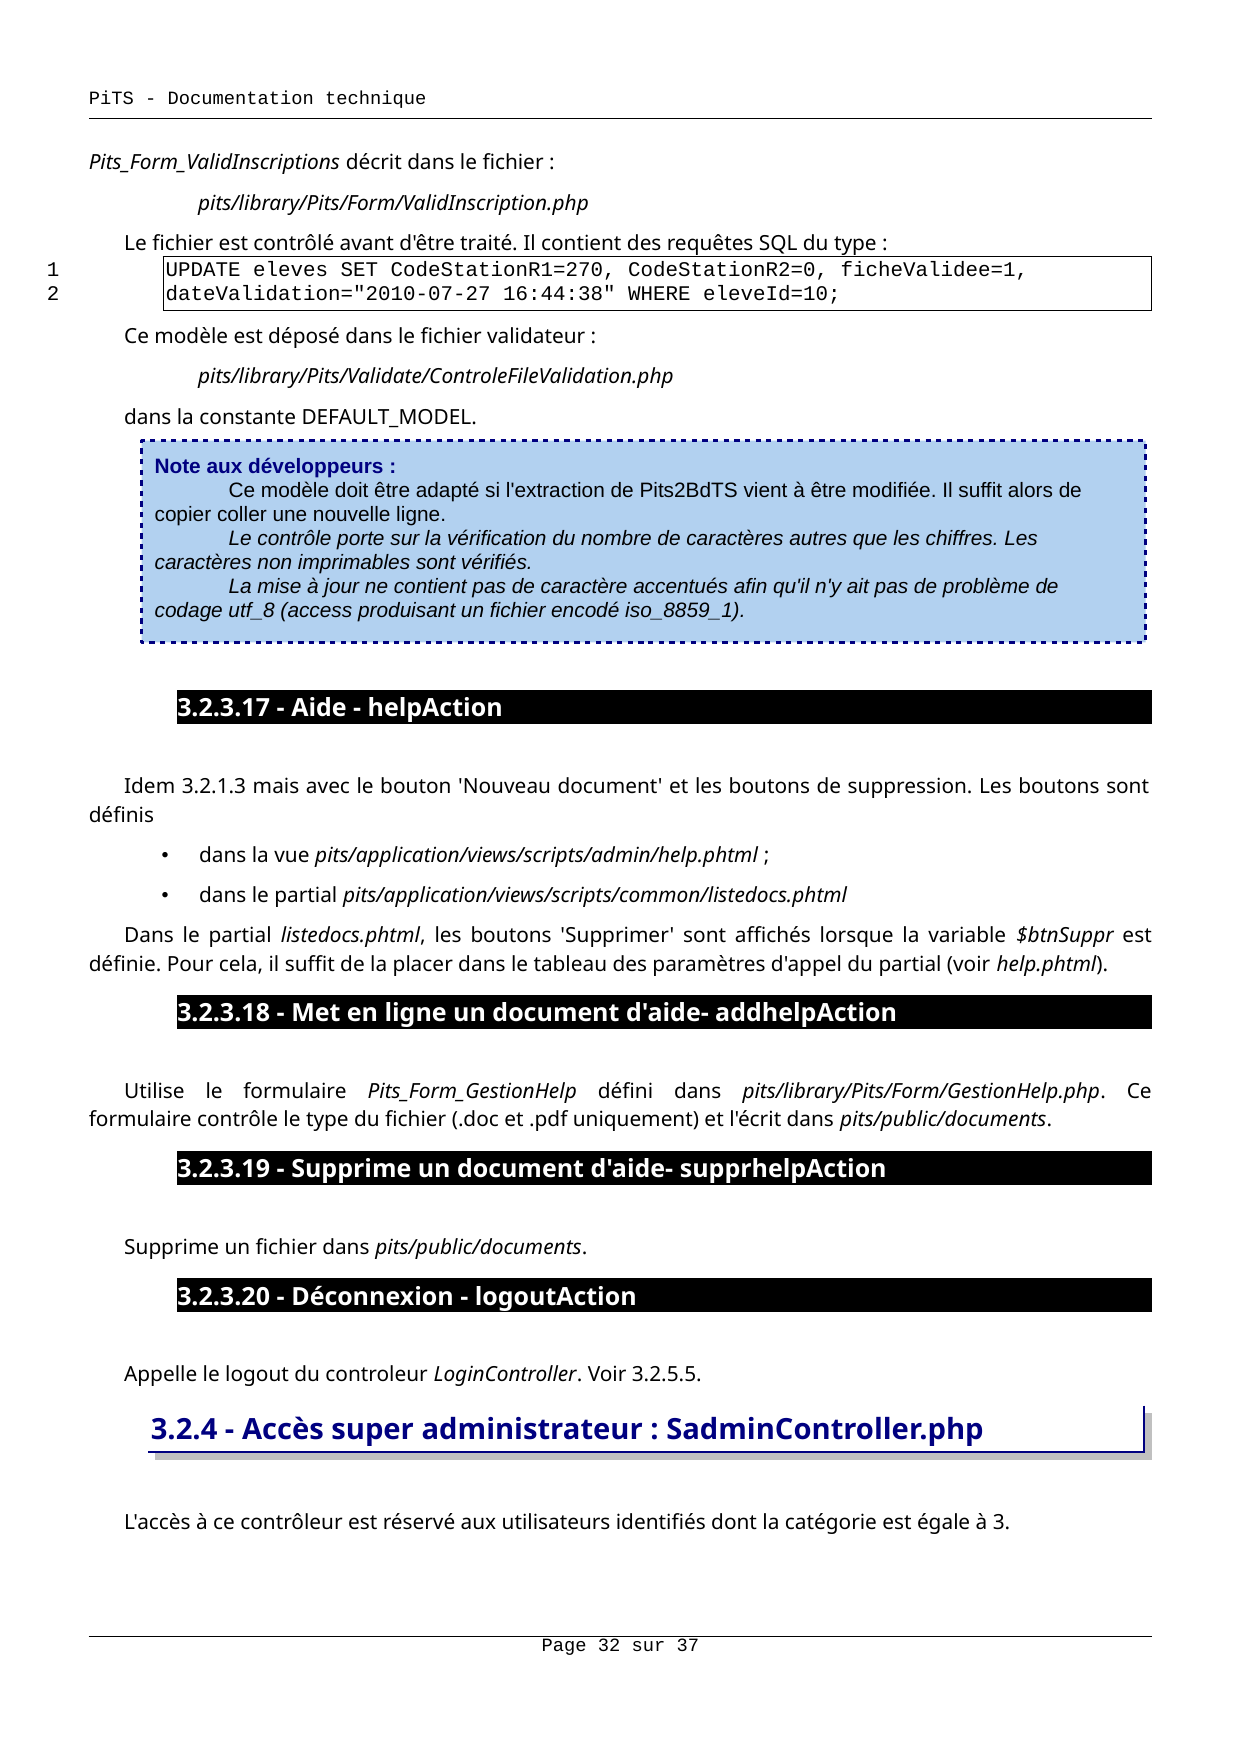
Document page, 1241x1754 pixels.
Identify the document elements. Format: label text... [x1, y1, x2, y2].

subtitle Accès super administrateur : SadminController.php [148, 1406, 1143, 1451]
text Idem 3.2.1.3 mais avec le bouton 'Nouveau document' et les boutons de suppression. Les boutons sont définis [88, 771, 1152, 828]
text Le fichier est contrôlé avant d'être traité. Il contient des requêtes SQL du type : [88, 228, 1152, 256]
text pits/library/Pits/Validate/ControleFileValidation.php [162, 362, 1152, 390]
text Ce modèle est déposé dans le fichier validateur : [88, 321, 1152, 350]
text L'accès à ce contrôleur est réservé aux utilisateurs identifiés dont la catégorie est égale à 3. [88, 1507, 1152, 1536]
subtitle Supprime un document d'aide- supprhelpAction [177, 1151, 1152, 1185]
subtitle Aide - helpAction [177, 690, 1152, 724]
text UPDATE eleves SET CodeStationR1=270, CodeStationR2=0, ficheValidee=1, dateValidation="2010-07-27 16:44:38" WHERE eleveId=10; [164, 257, 1151, 310]
text pits/library/Pits/Form/ValidInscription.php [162, 188, 1152, 216]
text dans la constante DEFAULT_MODEL. [88, 402, 1152, 430]
list dans le partial pits/application/views/scripts/common/listedocs.phtml [161, 880, 1152, 908]
text Dans le partial listedocs.phtml, les boutons 'Supprimer' sont affichés lorsque la variable $btnSuppr est définie. Pour cela, il suffit de la placer dans le tableau des paramètres d'appel du partial (voir help.phtml). [88, 920, 1152, 977]
text Supprime un fichier dans pits/public/documents. [88, 1232, 1152, 1260]
text Utilise le formulaire Pits_Form_GestionHelp défini dans pits/library/Pits/Form/GestionHelp.php. Ce formulaire contrôle le type du fichier (.doc et .pdf uniquement) et l'écrit dans pits/public/documents. [88, 1076, 1152, 1133]
text Pits_Form_ValidInscriptions décrit dans le fichier : [88, 147, 1152, 176]
subtitle Déconnexion - logoutAction [177, 1278, 1152, 1312]
list dans la vue pits/application/views/scripts/admin/help.phtml ; [161, 840, 1152, 868]
text Appelle le logout du controleur LoginController. Voir 3.2.5.5. [88, 1359, 1152, 1388]
subtitle Met en ligne un document d'aide- addhelpAction [177, 995, 1152, 1029]
